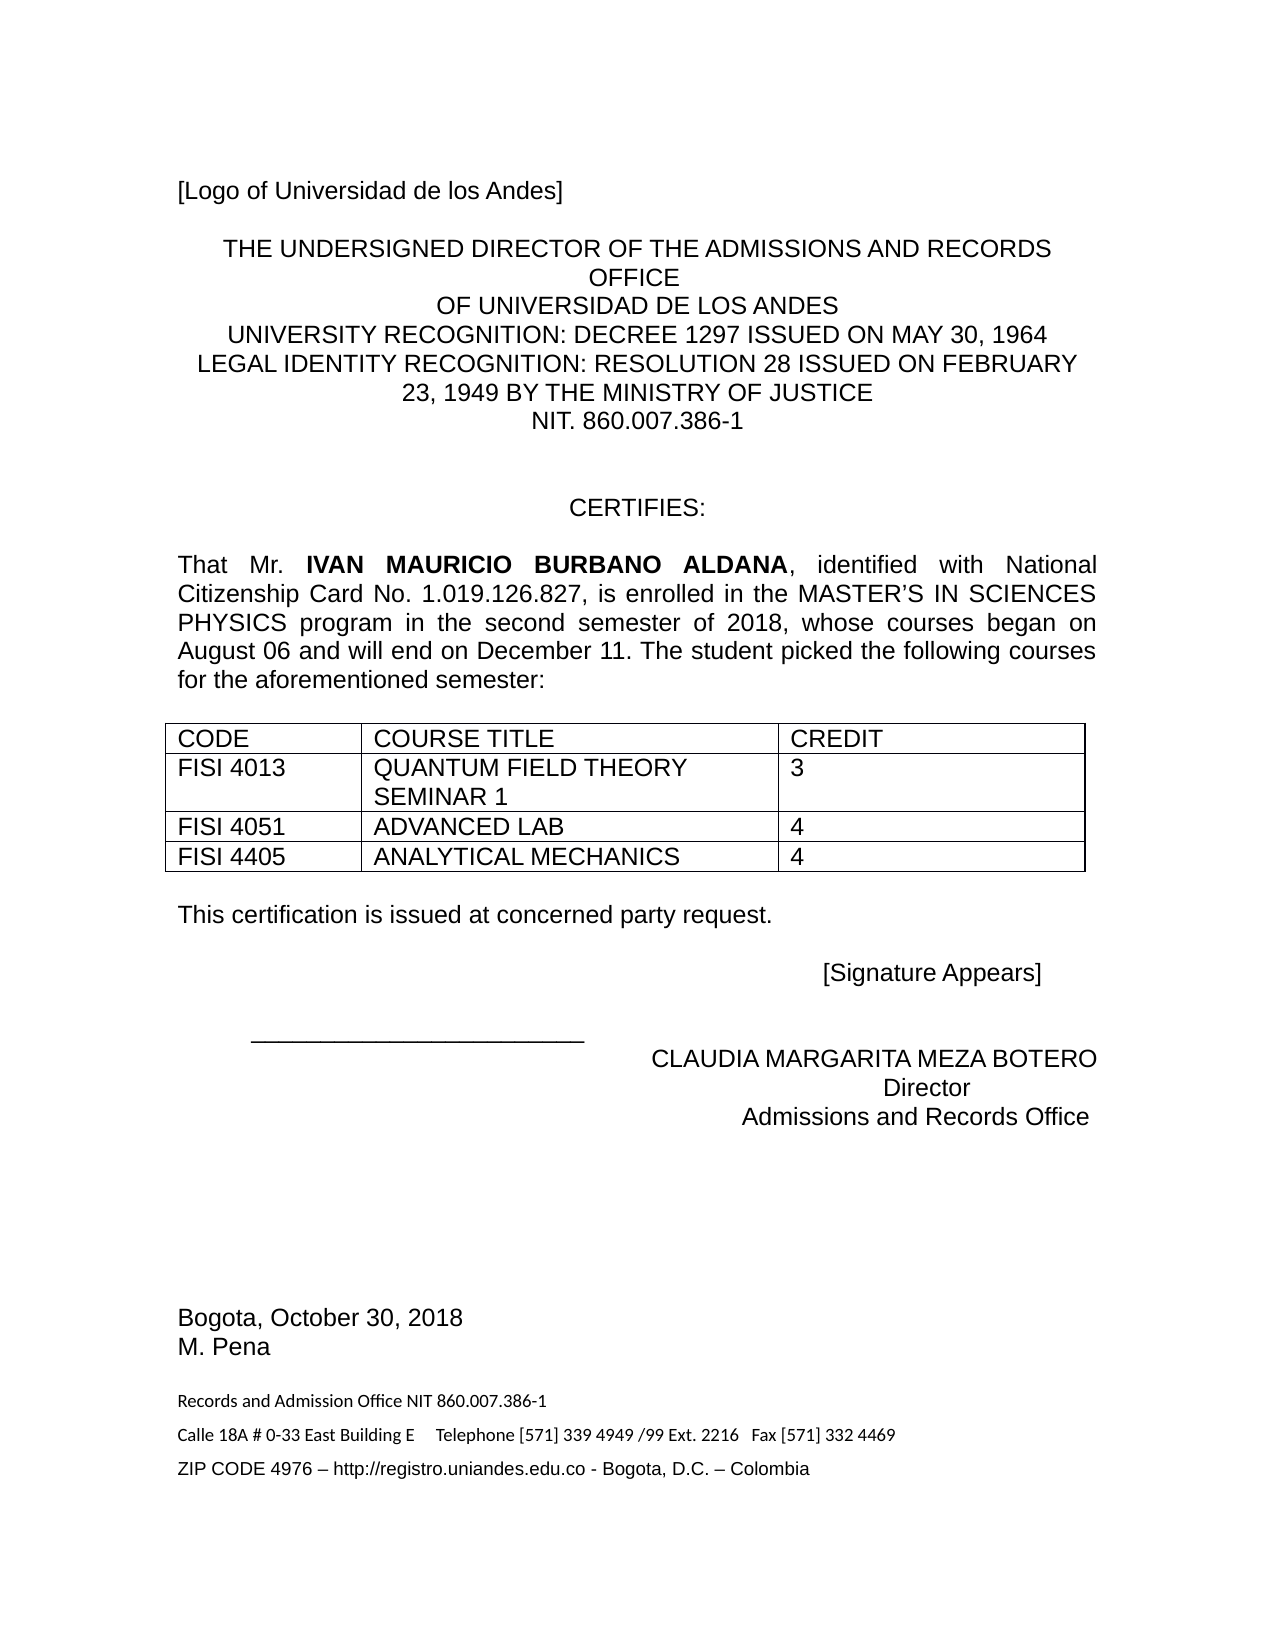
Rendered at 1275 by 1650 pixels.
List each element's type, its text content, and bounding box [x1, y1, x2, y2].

table_cell FISI 4405 [166, 842, 361, 871]
text LEGAL IDENTITY RECOGNITION: RESOLUTION 28 ISSUED ON FEBRUARY 23, 1949 BY THE MINISTRY OF JUSTICE [177, 349, 1098, 406]
text CERTIFIES: [177, 493, 1098, 521]
table_header CODE [166, 724, 361, 752]
table_cell 4 [779, 812, 1084, 841]
subtitle Records and Admission Office NIT 860.007.386-1 [177, 1389, 1098, 1412]
table_cell QUANTUM FIELD THEORY SEMINAR 1 [362, 754, 778, 811]
table_cell FISI 4051 [166, 812, 361, 841]
text ZIP CODE 4976 – http://registro.uniandes.edu.co - Bogota, D.C. – Colombia [177, 1458, 1098, 1479]
text [Logo of Universidad de los Andes] [177, 176, 1098, 205]
text Director [177, 1073, 1098, 1102]
text [Signature Appears] [177, 958, 1098, 987]
text NIT. 860.007.386-1 [177, 406, 1098, 435]
text UNIVERSITY RECOGNITION: DECREE 1297 ISSUED ON MAY 30, 1964 [177, 320, 1098, 349]
text Calle 18A # 0-33 East Building E Telephone [571] 339 4949 /99 Ext. 2216 Fax [571] 332 4469 [177, 1423, 1098, 1446]
text That Mr. IVAN MAURICIO BURBANO ALDANA, identified with National Citizenship Card No. 1.019.126.827, is enrolled in the MASTER’S IN SCIENCES PHYSICS program in the second semester of 2018, whose courses began on August 06 and will end on December 11. The student picked the following courses for the aforementioned semester: [177, 550, 1098, 694]
text CLAUDIA MARGARITA MEZA BOTERO [177, 1044, 1098, 1073]
table_cell FISI 4013 [166, 754, 361, 811]
text OF UNIVERSIDAD DE LOS ANDES [177, 291, 1098, 320]
table_header COURSE TITLE [362, 724, 778, 752]
text ________________________ [177, 987, 1098, 1044]
table_cell ADVANCED LAB [362, 812, 778, 841]
table_cell 3 [779, 754, 1084, 811]
text THE UNDERSIGNED DIRECTOR OF THE ADMISSIONS AND RECORDS OFFICE [177, 234, 1098, 291]
text Bogota, October 30, 2018 [177, 1303, 1098, 1332]
table_header CREDIT [779, 724, 1084, 752]
text This certification is issued at concerned party request. [177, 900, 1098, 929]
text Admissions and Records Office [177, 1102, 1098, 1130]
text M. Pena [177, 1332, 1098, 1360]
table_cell ANALYTICAL MECHANICS [362, 842, 778, 871]
table_cell 4 [779, 842, 1084, 871]
